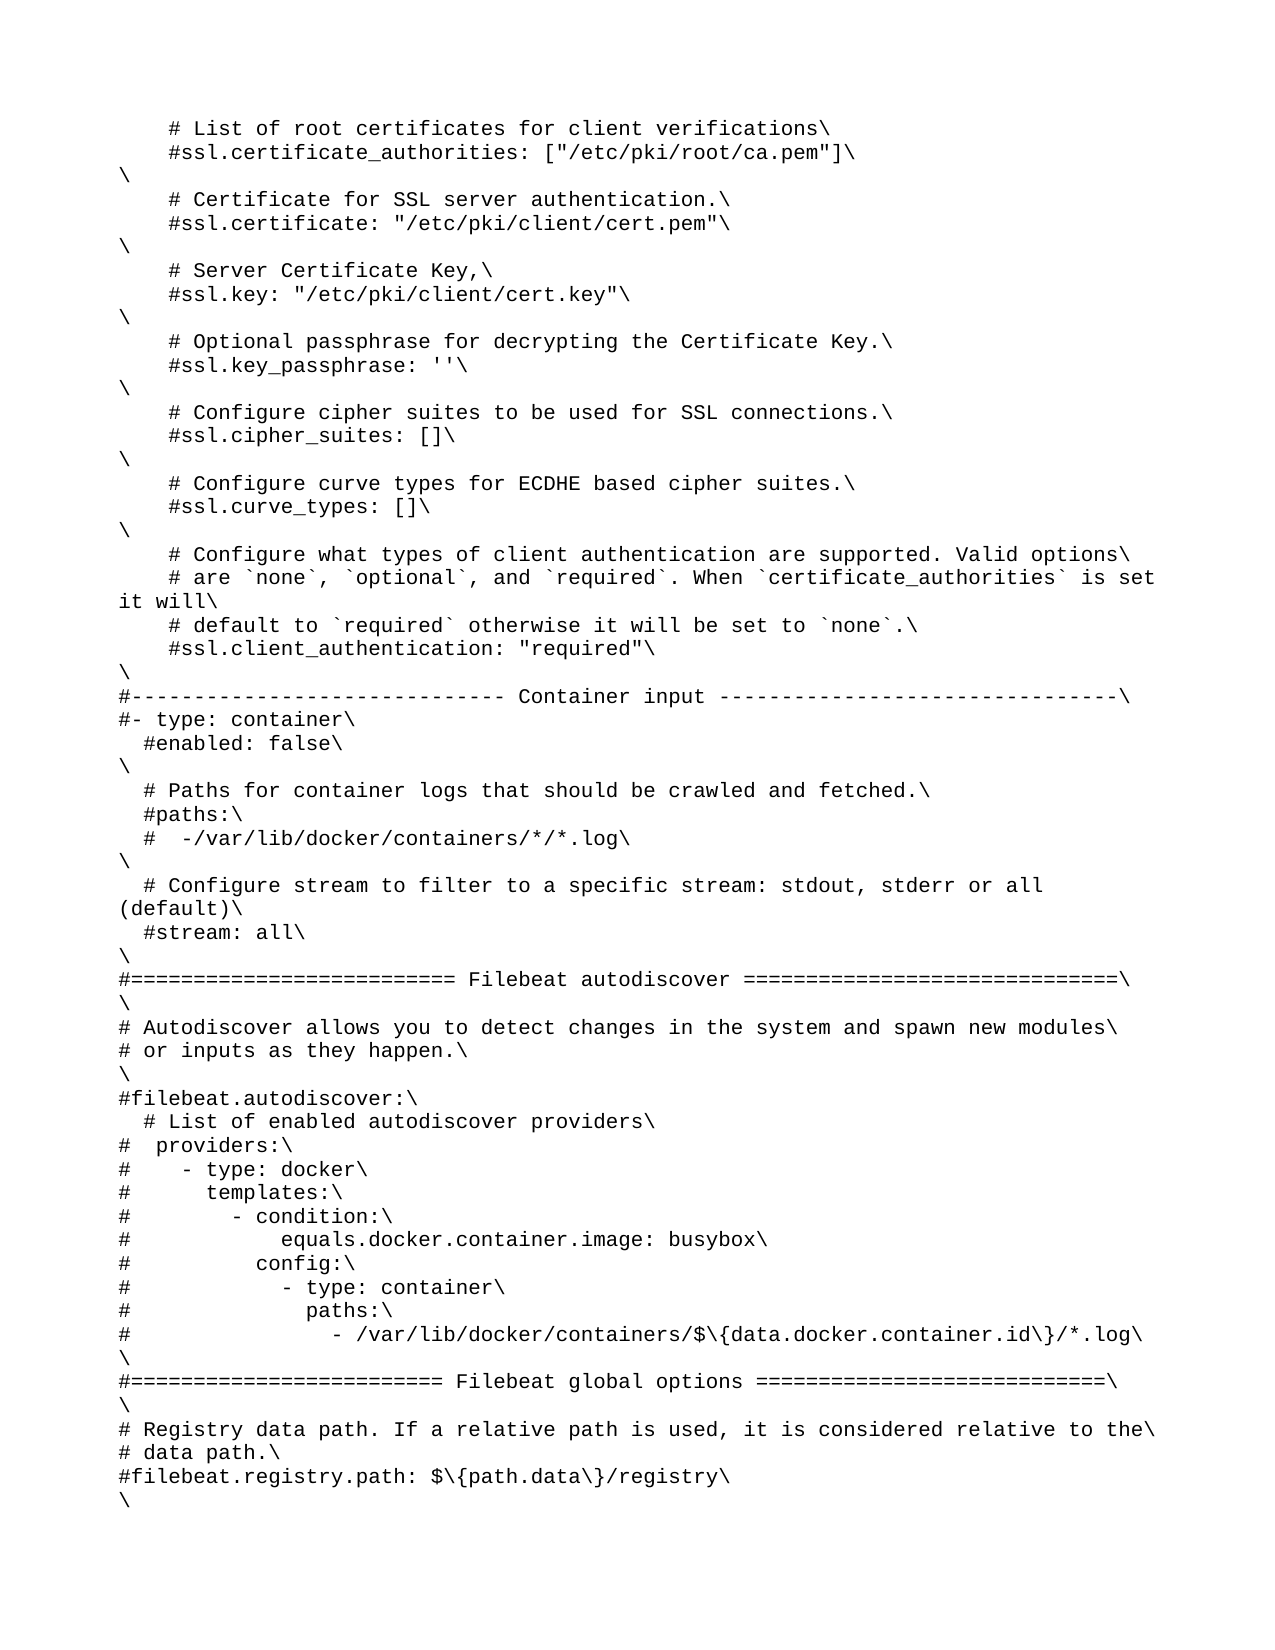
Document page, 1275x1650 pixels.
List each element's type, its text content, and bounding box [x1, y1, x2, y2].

text # - condition:\ [118, 1206, 1157, 1229]
text \ [118, 662, 1157, 686]
text # or inputs as they happen.\ [118, 1040, 1157, 1064]
text #ssl.certificate: "/etc/pki/client/cert.pem"\ [118, 213, 1157, 236]
text \ [118, 449, 1157, 473]
text #ssl.key: "/etc/pki/client/cert.key"\ [118, 284, 1157, 307]
text # -/var/lib/docker/containers/*/*.log\ [118, 827, 1157, 851]
text #stream: all\ [118, 922, 1157, 946]
text #------------------------------ Container input --------------------------------\ [118, 686, 1157, 709]
text # - type: docker\ [118, 1158, 1157, 1182]
text \ [118, 378, 1157, 402]
text # are `none`, `optional`, and `required`. When `certificate_authorities` is set it will\ [118, 567, 1157, 615]
text #filebeat.registry.path: $\{path.data\}/registry\ [118, 1466, 1157, 1489]
text # Certificate for SSL server authentication.\ [118, 189, 1157, 213]
text # Configure cipher suites to be used for SSL connections.\ [118, 402, 1157, 426]
text #filebeat.autodiscover:\ [118, 1088, 1157, 1111]
text #ssl.cipher_suites: []\ [118, 426, 1157, 449]
text #ssl.curve_types: []\ [118, 496, 1157, 520]
text # providers:\ [118, 1135, 1157, 1158]
text # - /var/lib/docker/containers/$\{data.docker.container.id\}/*.log\ [118, 1324, 1157, 1348]
text # List of enabled autodiscover providers\ [118, 1111, 1157, 1135]
text # Configure stream to filter to a specific stream: stdout, stderr or all (default)\ [118, 875, 1157, 922]
text \ [118, 993, 1157, 1017]
text \ [118, 165, 1157, 189]
text # templates:\ [118, 1182, 1157, 1206]
text \ [118, 1489, 1157, 1513]
text # Configure curve types for ECDHE based cipher suites.\ [118, 473, 1157, 496]
text # Autodiscover allows you to detect changes in the system and spawn new modules\ [118, 1017, 1157, 1040]
text #paths:\ [118, 804, 1157, 827]
text \ [118, 1395, 1157, 1419]
text # Server Certificate Key,\ [118, 260, 1157, 284]
text # paths:\ [118, 1300, 1157, 1324]
text # equals.docker.container.image: busybox\ [118, 1229, 1157, 1253]
text \ [118, 520, 1157, 544]
text #enabled: false\ [118, 733, 1157, 757]
text #ssl.key_passphrase: ''\ [118, 354, 1157, 378]
text \ [118, 1348, 1157, 1371]
text #ssl.client_authentication: "required"\ [118, 638, 1157, 662]
text \ [118, 236, 1157, 260]
text # Registry data path. If a relative path is used, it is considered relative to the\ [118, 1419, 1157, 1442]
text # List of root certificates for client verifications\ [118, 118, 1157, 142]
text # Optional passphrase for decrypting the Certificate Key.\ [118, 331, 1157, 354]
text \ [118, 757, 1157, 780]
text # data path.\ [118, 1442, 1157, 1466]
text # Paths for container logs that should be crawled and fetched.\ [118, 780, 1157, 804]
text \ [118, 1064, 1157, 1088]
text #- type: container\ [118, 709, 1157, 733]
text # - type: container\ [118, 1277, 1157, 1300]
text \ [118, 851, 1157, 875]
text # default to `required` otherwise it will be set to `none`.\ [118, 615, 1157, 638]
text #========================= Filebeat global options ============================\ [118, 1371, 1157, 1395]
text \ [118, 946, 1157, 969]
text \ [118, 307, 1157, 331]
text # config:\ [118, 1253, 1157, 1277]
text #========================== Filebeat autodiscover ==============================\ [118, 969, 1157, 993]
text # Configure what types of client authentication are supported. Valid options\ [118, 544, 1157, 567]
text #ssl.certificate_authorities: ["/etc/pki/root/ca.pem"]\ [118, 142, 1157, 165]
